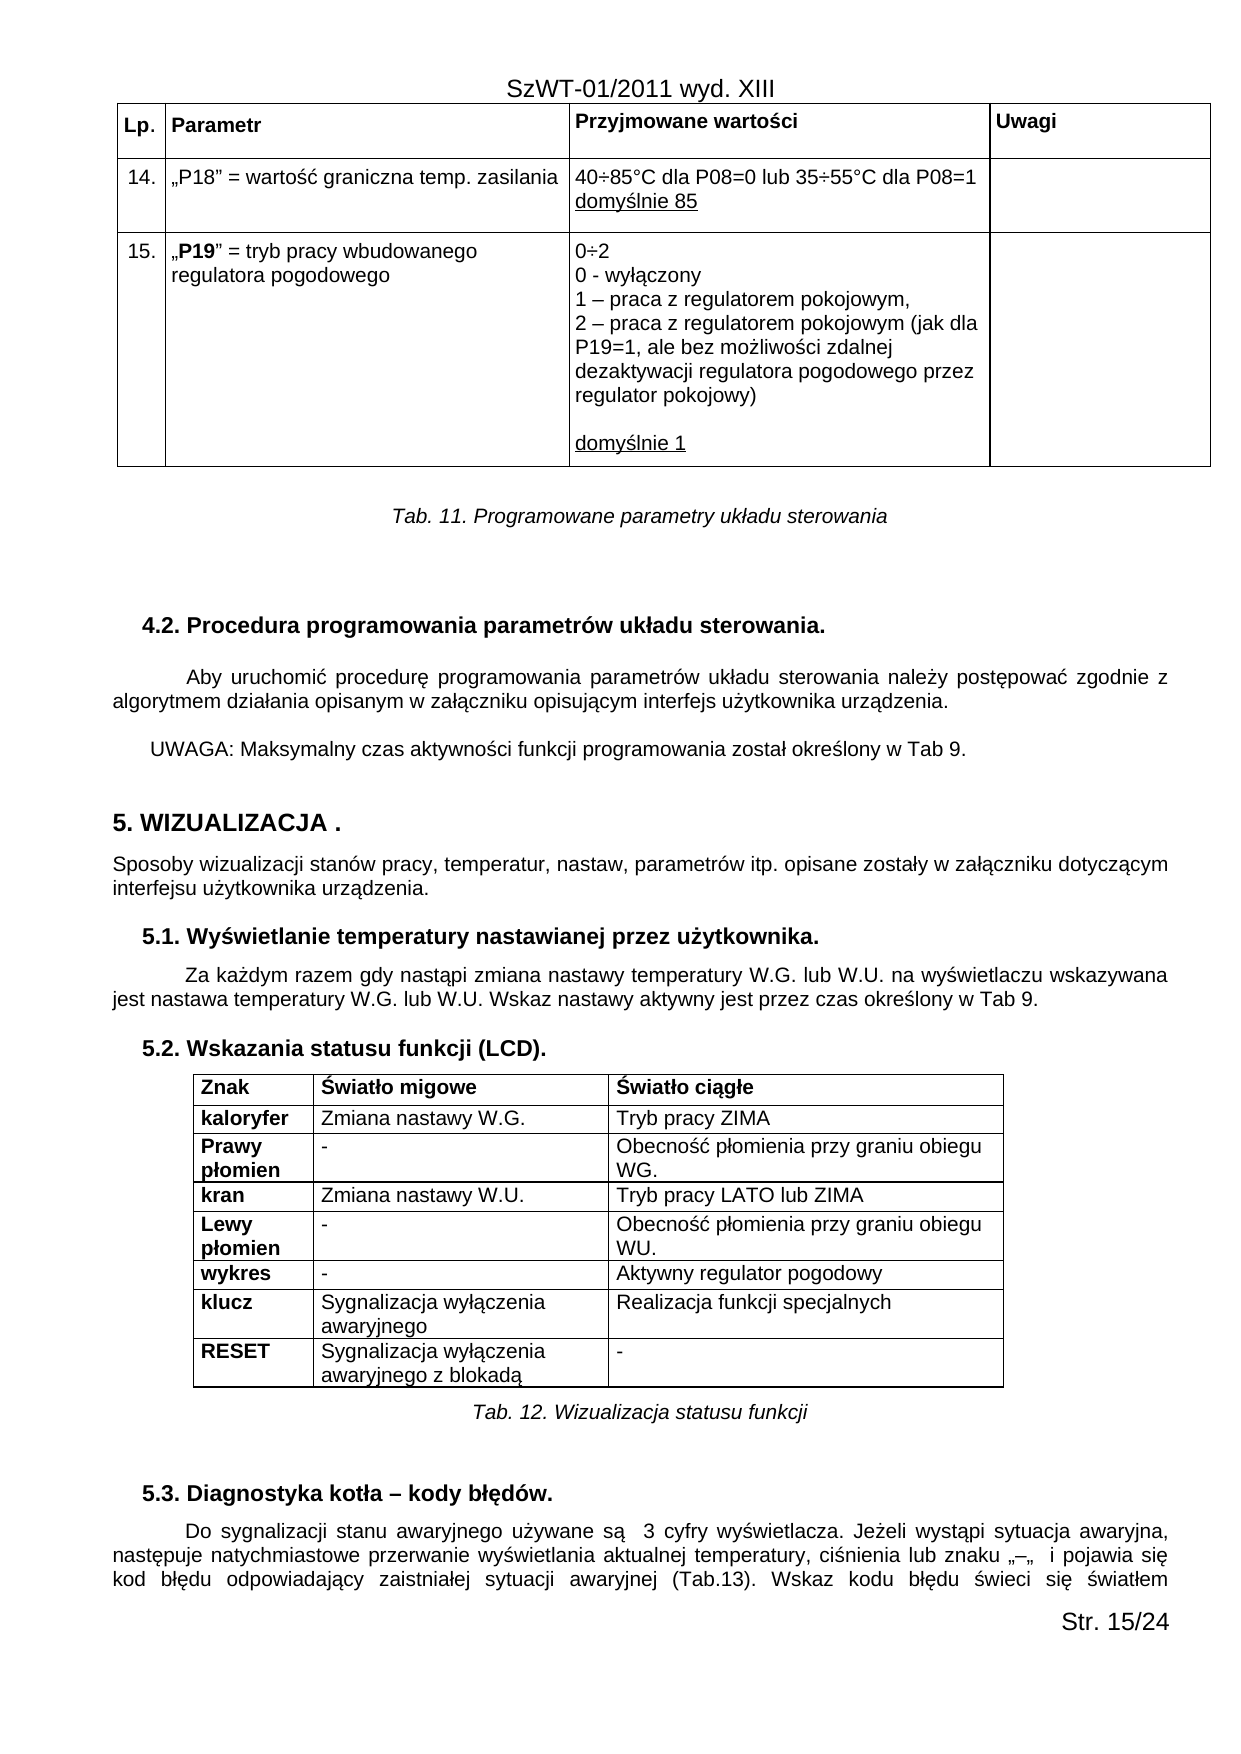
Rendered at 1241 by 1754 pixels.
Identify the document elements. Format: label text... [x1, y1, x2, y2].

table_cell kaloryfer [194, 1106, 313, 1132]
table_header Światło migowe [314, 1075, 608, 1105]
text Tab. 12. Wizualizacja statusu funkcji [112, 1400, 1169, 1424]
table_header Uwagi [991, 104, 1210, 158]
subtitle 4.2. Procedura programowania parametrów układu sterowania. [142, 612, 1169, 638]
table_cell „P18” = wartość graniczna temp. zasilania [166, 159, 569, 232]
text Tab. 11. Programowane parametry układu sterowania [112, 503, 1169, 527]
text Sposoby wizualizacji stanów pracy, temperatur, nastaw, parametrów itp. opisane zostały w załączniku dotyczącym interfejsu użytkownika urządzenia. [112, 851, 1169, 899]
text UWAGA: Maksymalny czas aktywności funkcji programowania został określony w Tab 9. [112, 736, 1169, 760]
table_cell Lewy płomien [194, 1212, 313, 1259]
table_cell Prawy płomien [194, 1134, 313, 1181]
table_cell Zmiana nastawy W.U. [314, 1183, 608, 1211]
table_cell Sygnalizacja wyłączenia awaryjnego [314, 1290, 608, 1337]
table_header Światło ciągłe [609, 1075, 1003, 1105]
table_cell Sygnalizacja wyłączenia awaryjnego z blokadą [314, 1339, 608, 1386]
table_header Parametr [166, 104, 569, 158]
table_cell Aktywny regulator pogodowy [609, 1261, 1003, 1288]
text Za każdym razem gdy nastąpi zmiana nastawy temperatury W.G. lub W.U. na wyświetlaczu wskazywana jest nastawa temperatury W.G. lub W.U. Wskaz nastawy aktywny jest przez czas określony w Tab 9. [112, 963, 1169, 1011]
table_cell [991, 233, 1210, 466]
table_cell Realizacja funkcji specjalnych [609, 1290, 1003, 1337]
table_cell 15. [118, 233, 165, 466]
table_cell 0÷2 0 - wyłączony 1 – praca z regulatorem pokojowym, 2 – praca z regulatorem pokojowym (jak dla P19=1, ale bez możliwości zdalnej dezaktywacji regulatora pogodowego przez regulator pokojowy) domyślnie 1 [570, 233, 989, 466]
table_cell - [314, 1261, 608, 1288]
text Do sygnalizacji stanu awaryjnego używane są 3 cyfry wyświetlacza. Jeżeli wystąpi sytuacja awaryjna, następuje natychmiastowe przerwanie wyświetlania aktualnej temperatury, ciśnienia lub znaku „–„ i pojawia się kod błędu odpowiadający zaistniałej sytuacji awaryjnej (Tab.13). Wskaz kodu błędu świeci się światłem [112, 1519, 1169, 1591]
table_cell [991, 159, 1210, 232]
subtitle 5.1. Wyświetlanie temperatury nastawianej przez użytkownika. [142, 923, 1169, 949]
table_cell Obecność płomienia przy graniu obiegu WU. [609, 1212, 1003, 1259]
text Aby uruchomić procedurę programowania parametrów układu sterowania należy postępować zgodnie z algorytmem działania opisanym w załączniku opisującym interfejs użytkownika urządzenia. [112, 664, 1169, 712]
table_cell wykres [194, 1261, 313, 1288]
subtitle 5. Wizualizacja . [112, 808, 1169, 837]
table_cell „P19” = tryb pracy wbudowanego regulatora pogodowego [166, 233, 569, 466]
table_cell klucz [194, 1290, 313, 1337]
table_header Lp. [118, 104, 165, 158]
table_cell - [314, 1212, 608, 1259]
table_cell Zmiana nastawy W.G. [314, 1106, 608, 1132]
table_cell Tryb pracy LATO lub ZIMA [609, 1183, 1003, 1211]
subtitle 5.2. Wskazania statusu funkcji (LCD). [142, 1034, 1169, 1061]
table_header Przyjmowane wartości [570, 104, 989, 158]
table_cell kran [194, 1183, 313, 1211]
table_cell 40÷85°C dla P08=0 lub 35÷55°C dla P08=1 domyślnie 85 [570, 159, 989, 232]
table_header Znak [194, 1075, 313, 1105]
table_cell - [314, 1134, 608, 1181]
table_cell Obecność płomienia przy graniu obiegu WG. [609, 1134, 1003, 1181]
table_cell Tryb pracy ZIMA [609, 1106, 1003, 1132]
subtitle 5.3. Diagnostyka kotła – kody błędów. [142, 1479, 1169, 1506]
table_cell RESET [194, 1339, 313, 1386]
table_cell 14. [118, 159, 165, 232]
table_cell - [609, 1339, 1003, 1386]
